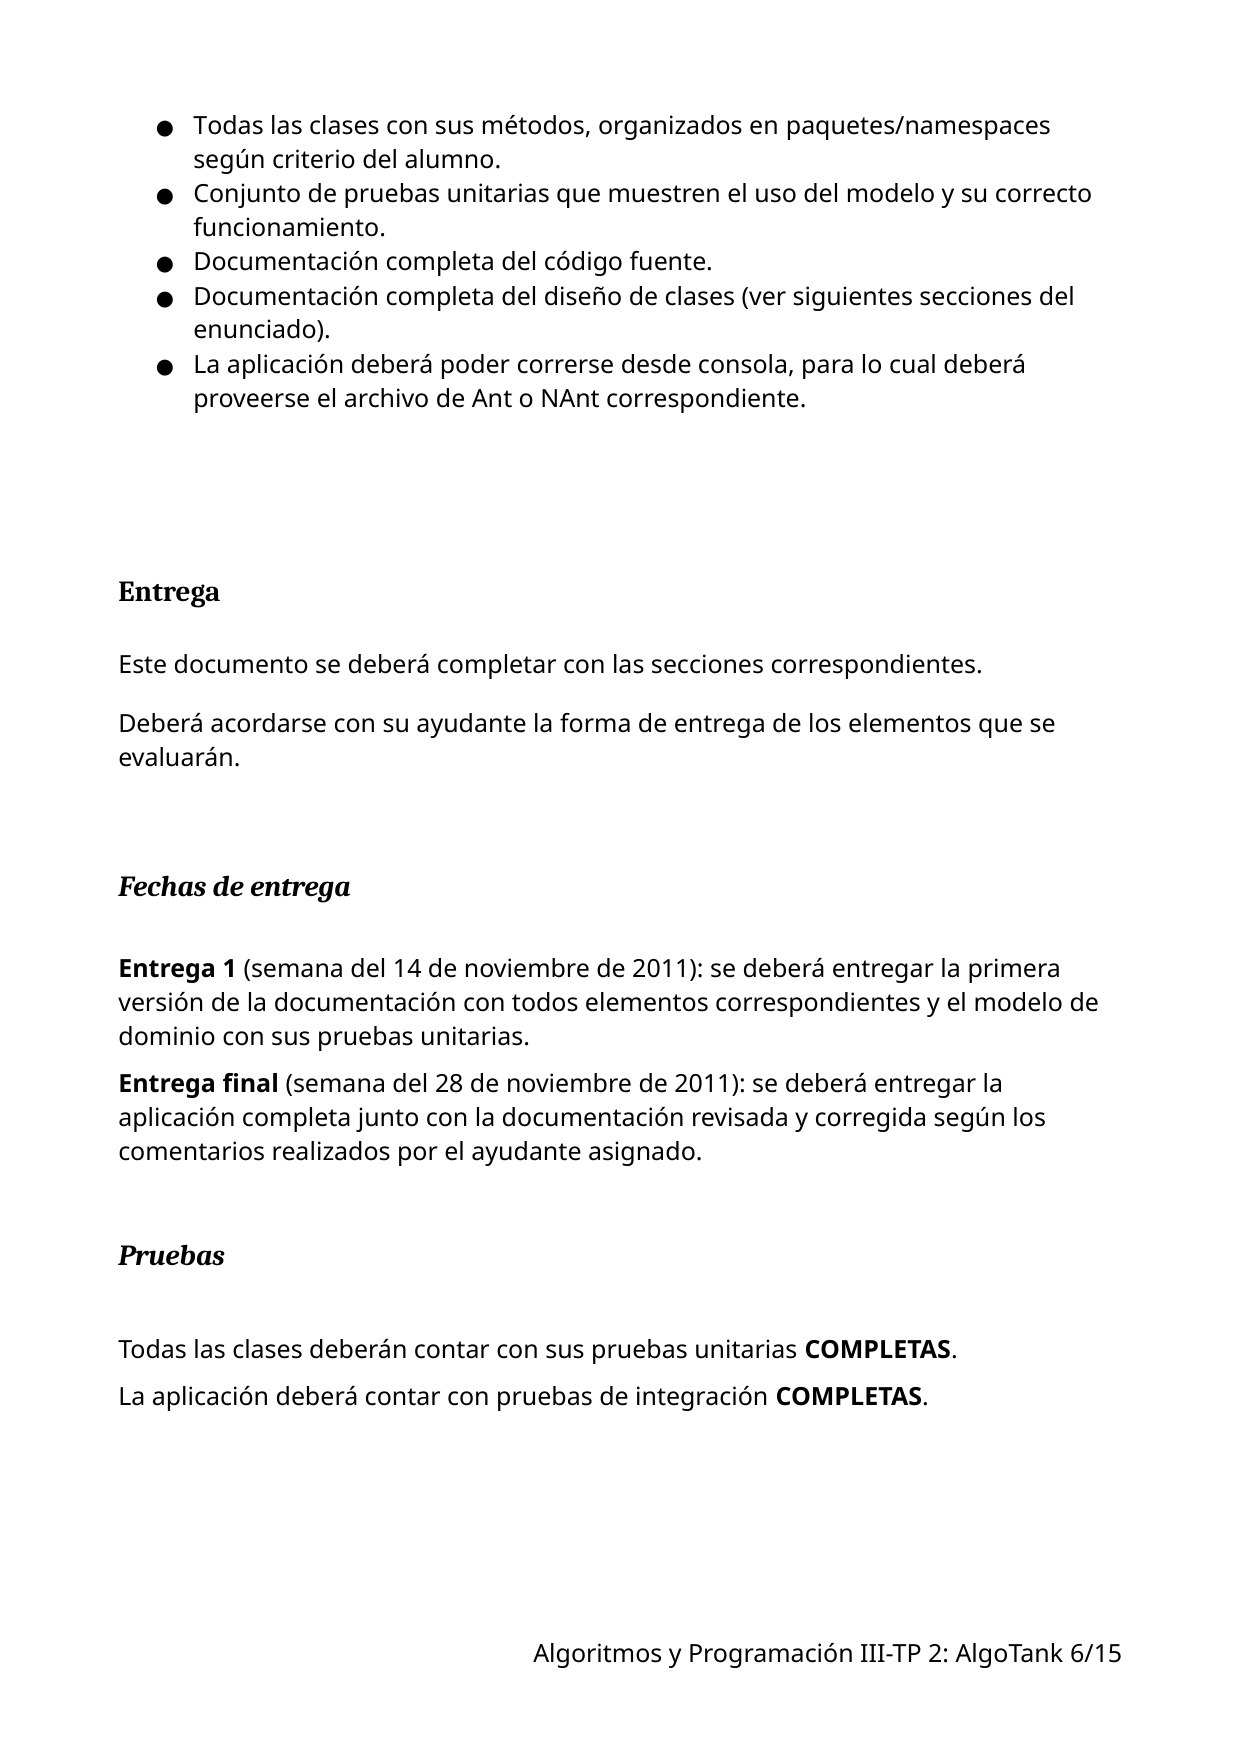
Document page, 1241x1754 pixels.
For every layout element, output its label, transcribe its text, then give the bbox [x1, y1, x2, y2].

list La aplicación deberá poder correrse desde consola, para lo cual deberá proveerse el archivo de Ant o NAnt correspondiente. [156, 346, 1122, 414]
subtitle Pruebas [118, 1239, 1122, 1272]
list Conjunto de pruebas unitarias que muestren el uso del modelo y su correcto funcionamiento. [156, 176, 1122, 244]
text La aplicación deberá contar con pruebas de integración COMPLETAS. [118, 1378, 1122, 1412]
text Entrega final (semana del 28 de noviembre de 2011): se deberá entregar la aplicación completa junto con la documentación revisada y corregida según los comentarios realizados por el ayudante asignado. [118, 1065, 1122, 1167]
text Este documento se deberá completar con las secciones correspondientes. [118, 647, 1122, 681]
subtitle Fechas de entrega [118, 870, 1122, 904]
subtitle Entrega [118, 576, 1122, 609]
text Todas las clases deberán contar con sus pruebas unitarias COMPLETAS. [118, 1332, 1122, 1366]
list Documentación completa del diseño de clases (ver siguientes secciones del enunciado). [156, 278, 1122, 346]
list Todas las clases con sus métodos, organizados en paquetes/namespaces según criterio del alumno. [156, 108, 1122, 176]
text Entrega 1 (semana del 14 de noviembre de 2011): se deberá entregar la primera versión de la documentación con todos elementos correspondientes y el modelo de dominio con sus pruebas unitarias. [118, 951, 1122, 1053]
list Documentación completa del código fuente. [156, 244, 1122, 278]
text Deberá acordarse con su ayudante la forma de entrega de los elementos que se evaluarán. [118, 706, 1122, 774]
